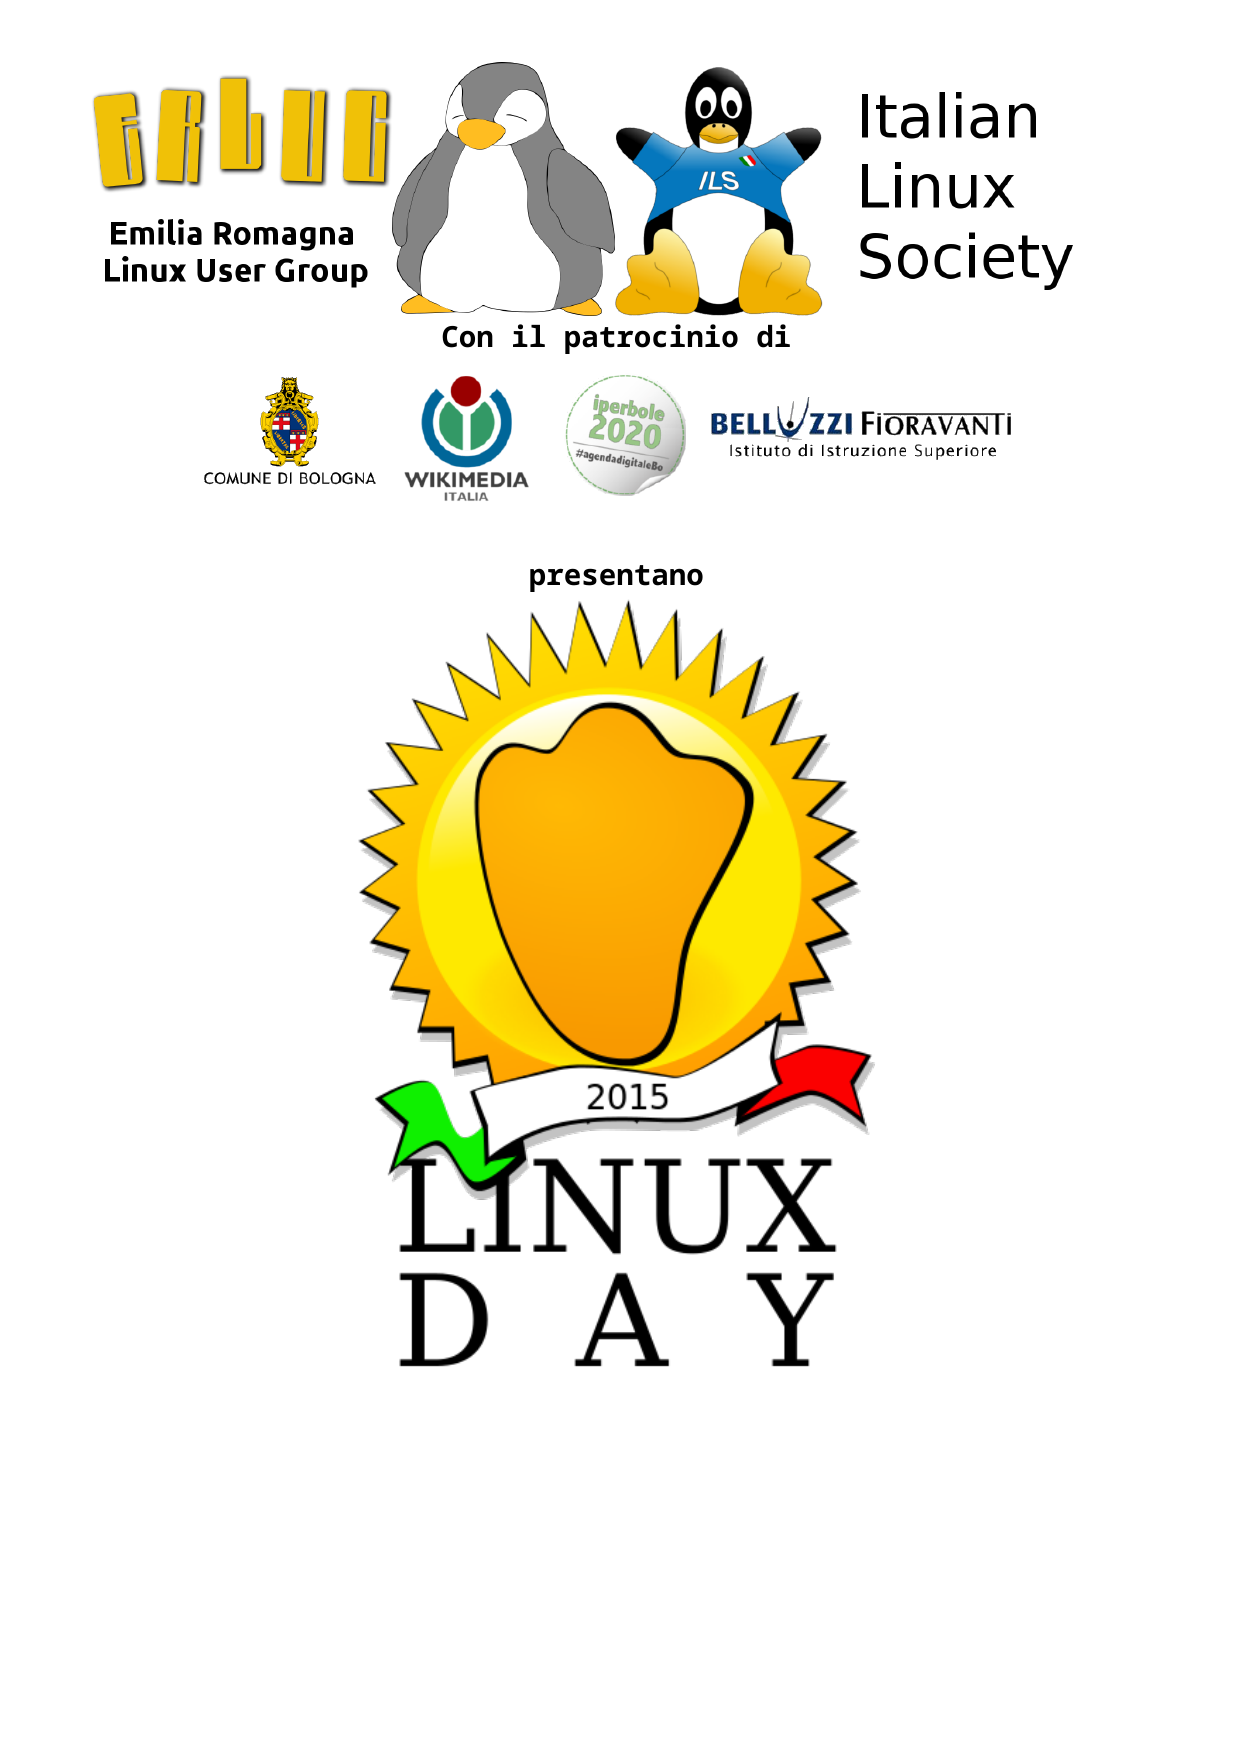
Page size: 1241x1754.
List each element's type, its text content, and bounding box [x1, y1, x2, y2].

text Con il patrocinio di [66, 62, 1167, 356]
picture [350, 593, 882, 1386]
picture [189, 355, 1044, 509]
picture [64, 62, 1166, 316]
text presentano [66, 554, 1167, 594]
